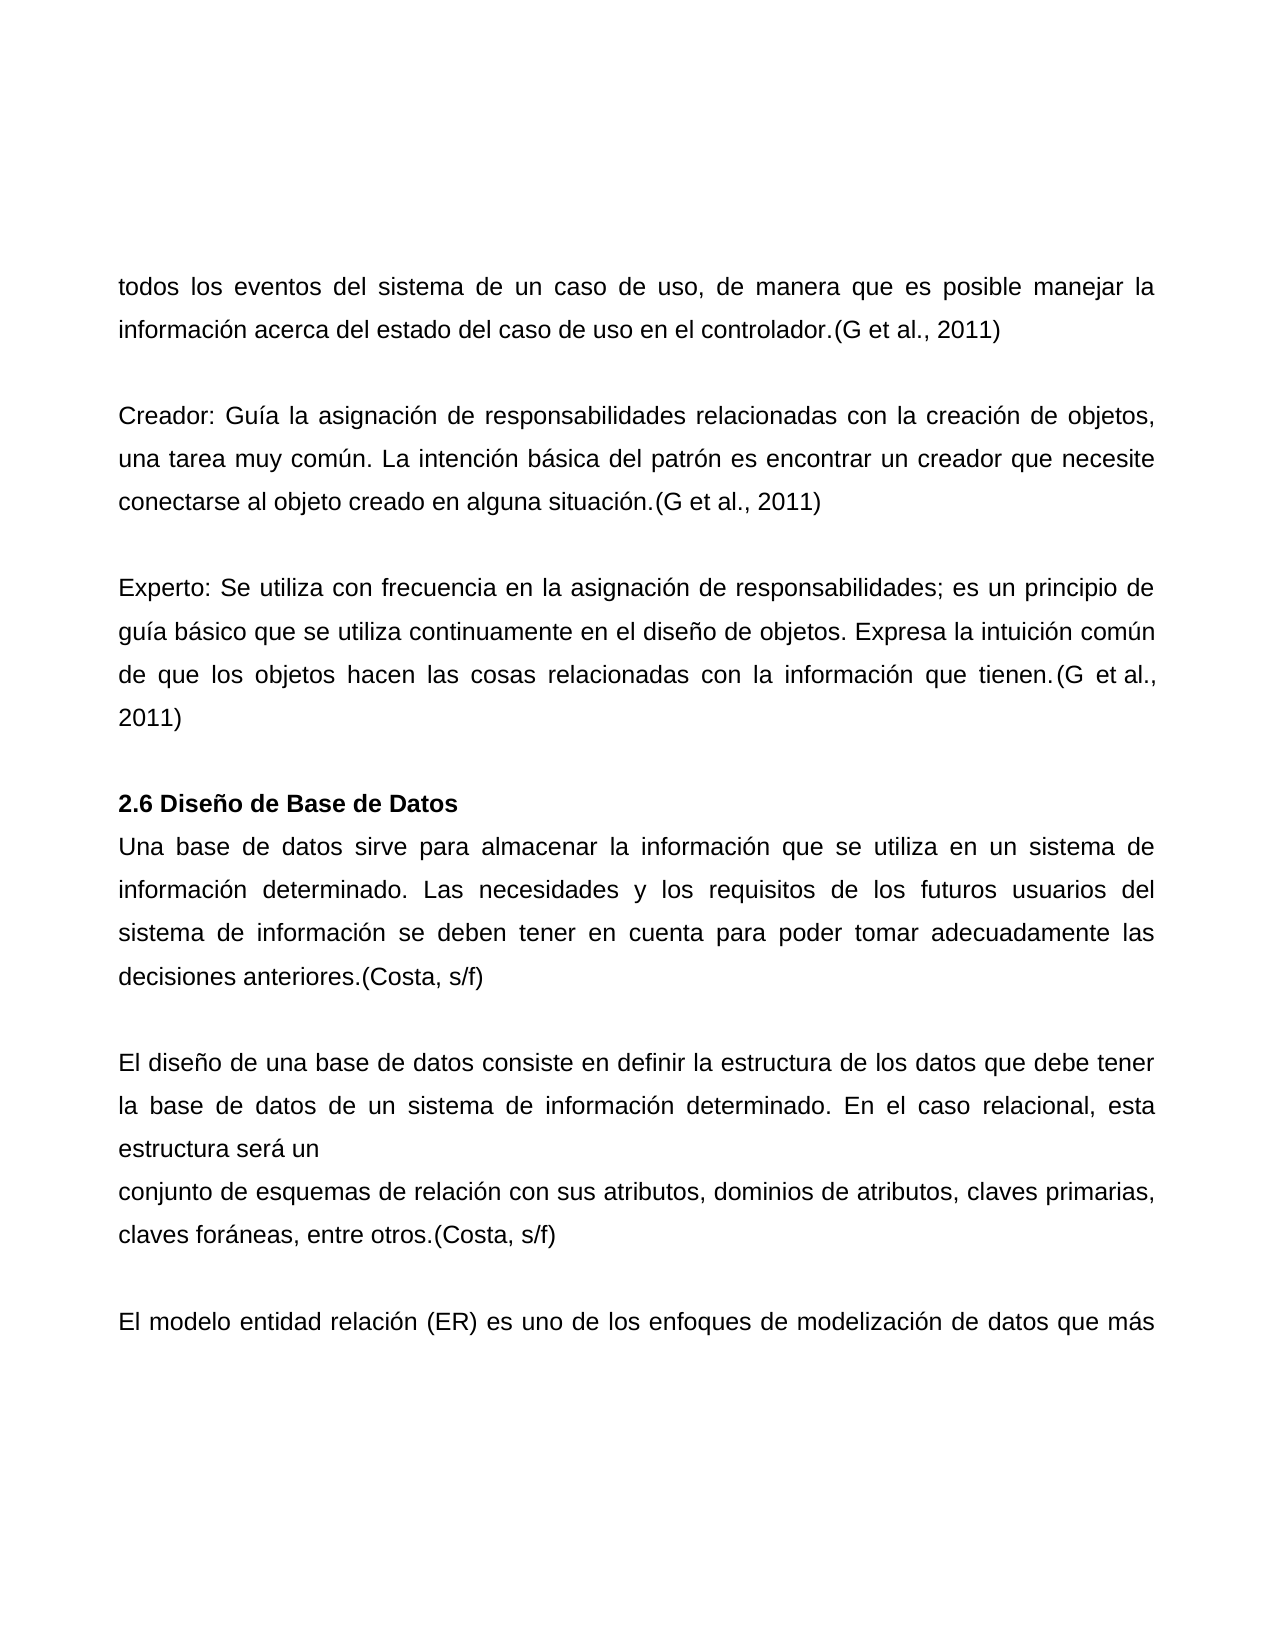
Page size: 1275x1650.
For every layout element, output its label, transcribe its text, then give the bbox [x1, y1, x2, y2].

text El diseño de una base de datos consiste en definir la estructura de los datos que debe tener la base de datos de un sistema de información determinado. En el caso relacional, esta estructura será un [118, 1048, 1157, 1163]
text Creador: Guía la asignación de responsabilidades relacionadas con la creación de objetos, una tarea muy común. La intención básica del patrón es encontrar un creador que necesite conectarse al objeto creado en alguna situación.(G et al., 2011) [118, 401, 1157, 516]
text conjunto de esquemas de relación con sus atributos, dominios de atributos, claves primarias, claves foráneas, entre otros.(Costa, s/f) [118, 1177, 1157, 1249]
text Experto: Se utiliza con frecuencia en la asignación de responsabilidades; es un principio de guía básico que se utiliza continuamente en el diseño de objetos. Expresa la intuición común de que los objetos hacen las cosas relacionadas con la información que tienen.(G et al., 2011) [118, 573, 1157, 731]
text Una base de datos sirve para almacenar la información que se utiliza en un sistema de información determinado. Las necesidades y los requisitos de los futuros usuarios del sistema de información se deben tener en cuenta para poder tomar adecuadamente las decisiones anteriores.(Costa, s/f) [118, 832, 1157, 990]
text El modelo entidad relación (ER) es uno de los enfoques de modelización de datos que más [118, 1306, 1157, 1335]
text 2.6 Diseño de Base de Datos [118, 789, 1157, 818]
text todos los eventos del sistema de un caso de uso, de manera que es posible manejar la información acerca del estado del caso de uso en el controlador.(G et al., 2011) [118, 271, 1157, 343]
